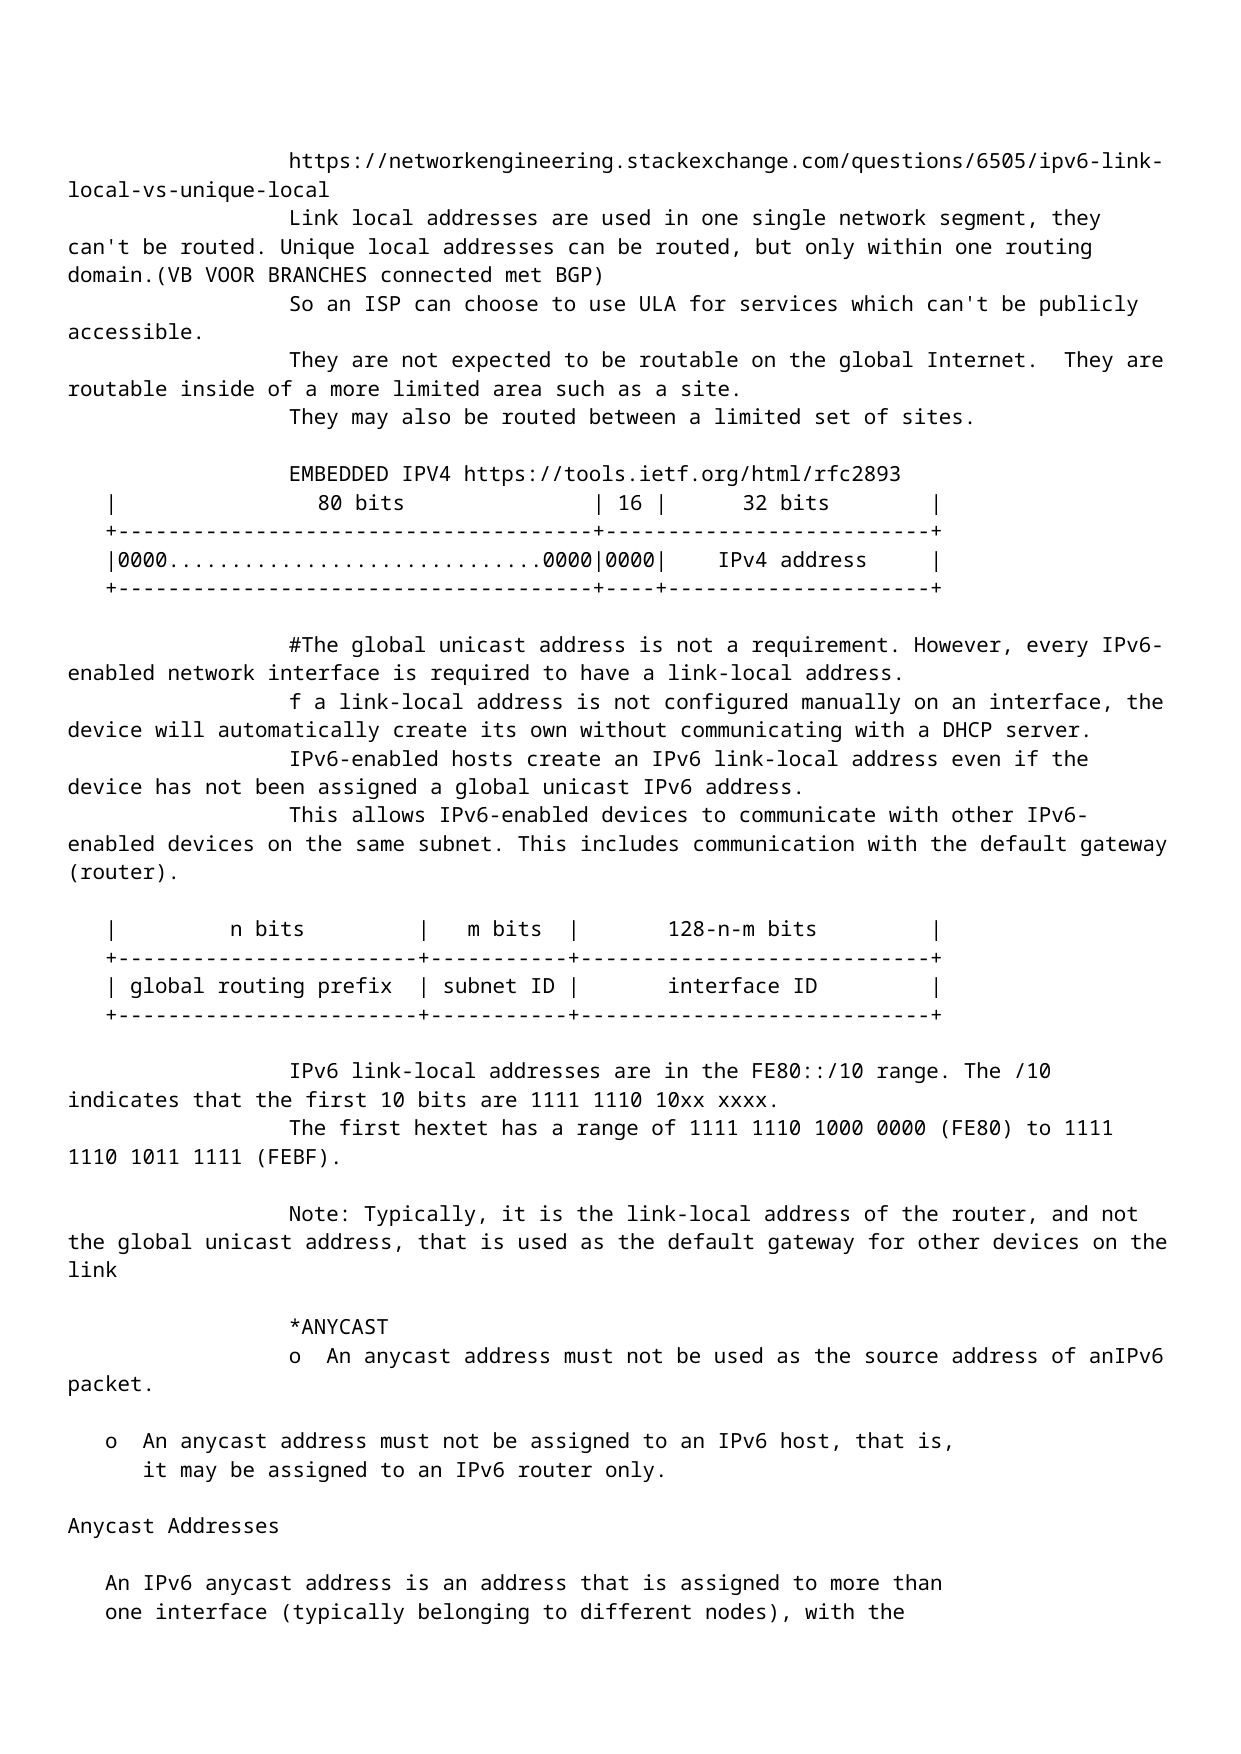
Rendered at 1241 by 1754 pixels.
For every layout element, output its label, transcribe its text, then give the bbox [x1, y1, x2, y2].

text | 80 bits | 16 | 32 bits | [67, 488, 1173, 516]
text The first hextet has a range of 1111 1110 1000 0000 (FE80) to 1111 1110 1011 1111 (FEBF). [67, 1113, 1173, 1170]
text An IPv6 anycast address is an address that is assigned to more than [67, 1568, 1173, 1597]
text They may also be routed between a limited set of sites. [67, 402, 1173, 431]
text #The global unicast address is not a requirement. However, every IPv6-enabled network interface is required to have a link-local address. [67, 630, 1173, 687]
text https://networkengineering.stackexchange.com/questions/6505/ipv6-link-local-vs-unique-local [67, 147, 1173, 203]
text IPv6-enabled hosts create an IPv6 link-local address even if the device has not been assigned a global unicast IPv6 address. [67, 744, 1173, 801]
text IPv6 link-local addresses are in the FE80::/10 range. The /10 indicates that the first 10 bits are 1111 1110 10xx xxxx. [67, 1057, 1173, 1113]
text Note: Typically, it is the link-local address of the router, and not the global unicast address, that is used as the default gateway for other devices on the link [67, 1199, 1173, 1284]
text EMBEDDED IPV4 https://tools.ietf.org/html/rfc2893 [67, 459, 1173, 488]
text +------------------------+-----------+----------------------------+ [67, 1000, 1173, 1028]
text +------------------------+-----------+----------------------------+ [67, 943, 1173, 971]
text They are not expected to be routable on the global Internet. They are routable inside of a more limited area such as a site. [67, 346, 1173, 402]
text +--------------------------------------+----+---------------------+ [67, 573, 1173, 602]
text f a link-local address is not configured manually on an interface, the device will automatically create its own without communicating with a DHCP server. [67, 687, 1173, 744]
text *ANYCAST [67, 1312, 1173, 1341]
text Link local addresses are used in one single network segment, they can't be routed. Unique local addresses can be routed, but only within one routing domain.(VB VOOR BRANCHES connected met BGP) [67, 203, 1173, 289]
text o An anycast address must not be used as the source address of anIPv6 packet. [67, 1341, 1173, 1398]
text o An anycast address must not be assigned to an IPv6 host, that is, [67, 1426, 1173, 1455]
text So an ISP can choose to use ULA for services which can't be publicly accessible. [67, 289, 1173, 346]
text | global routing prefix | subnet ID | interface ID | [67, 971, 1173, 1000]
text Anycast Addresses [67, 1512, 1173, 1540]
text This allows IPv6-enabled devices to communicate with other IPv6-enabled devices on the same subnet. This includes communication with the default gateway (router). [67, 801, 1173, 886]
text | n bits | m bits | 128-n-m bits | [67, 914, 1173, 943]
text +--------------------------------------+--------------------------+ [67, 516, 1173, 545]
text one interface (typically belonging to different nodes), with the [67, 1597, 1173, 1625]
text it may be assigned to an IPv6 router only. [67, 1455, 1173, 1483]
text |0000..............................0000|0000| IPv4 address | [67, 545, 1173, 573]
